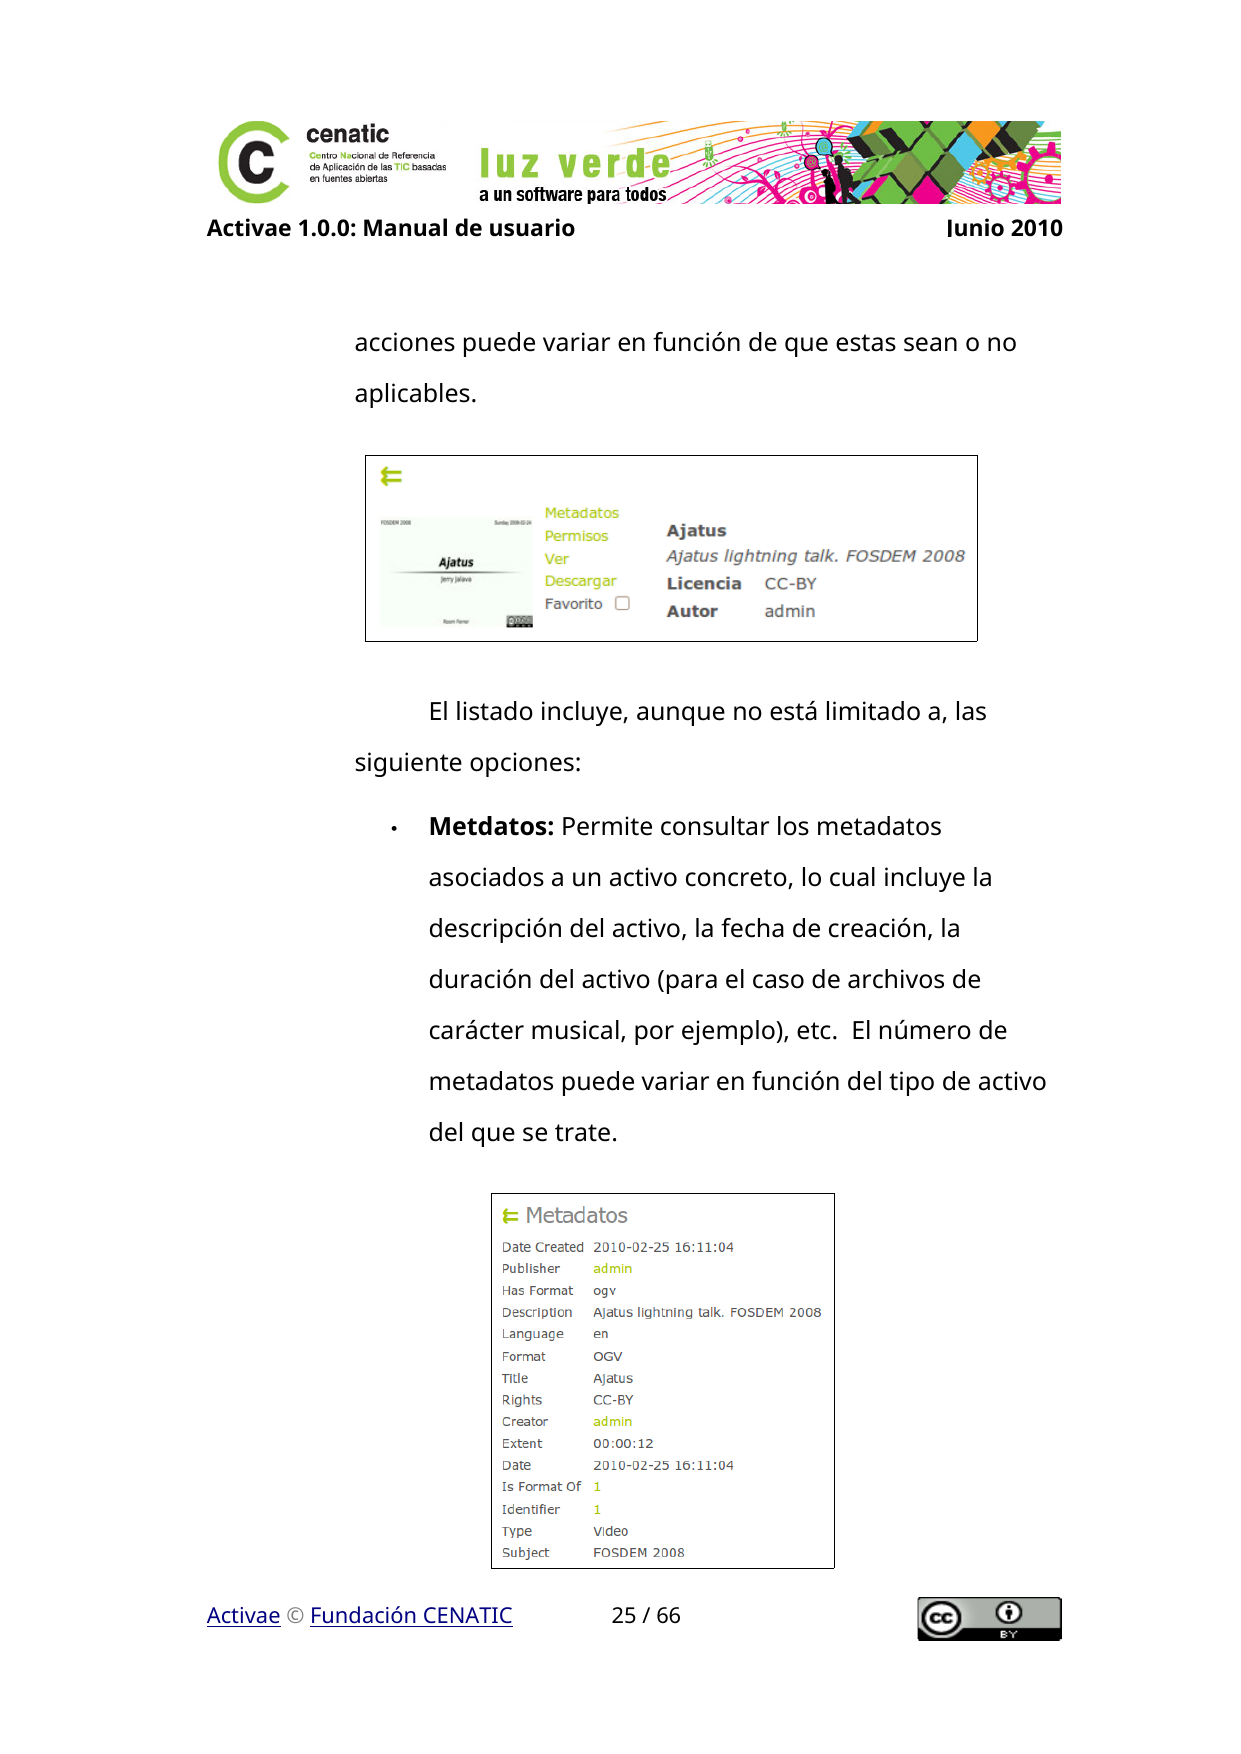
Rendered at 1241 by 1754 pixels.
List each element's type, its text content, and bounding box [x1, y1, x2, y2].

picture [368, 457, 975, 639]
text acciones puede variar en función de que estas sean o no aplicables. [354, 325, 1063, 410]
picture [211, 121, 1061, 204]
picture [494, 1196, 832, 1566]
picture [917, 1597, 1062, 1641]
text El listado incluye, aunque no está limitado a, las siguiente opciones: [354, 693, 1063, 779]
list Metdatos: Permite consultar los metadatos asociados a un activo concreto, lo cual incluye la descripción del activo, la fecha de creación, la duración del activo (para el caso de archivos de carácter musical, por ejemplo), etc. El número de metadatos puede variar en función del tipo de activo del que se trate. [391, 808, 1063, 1148]
